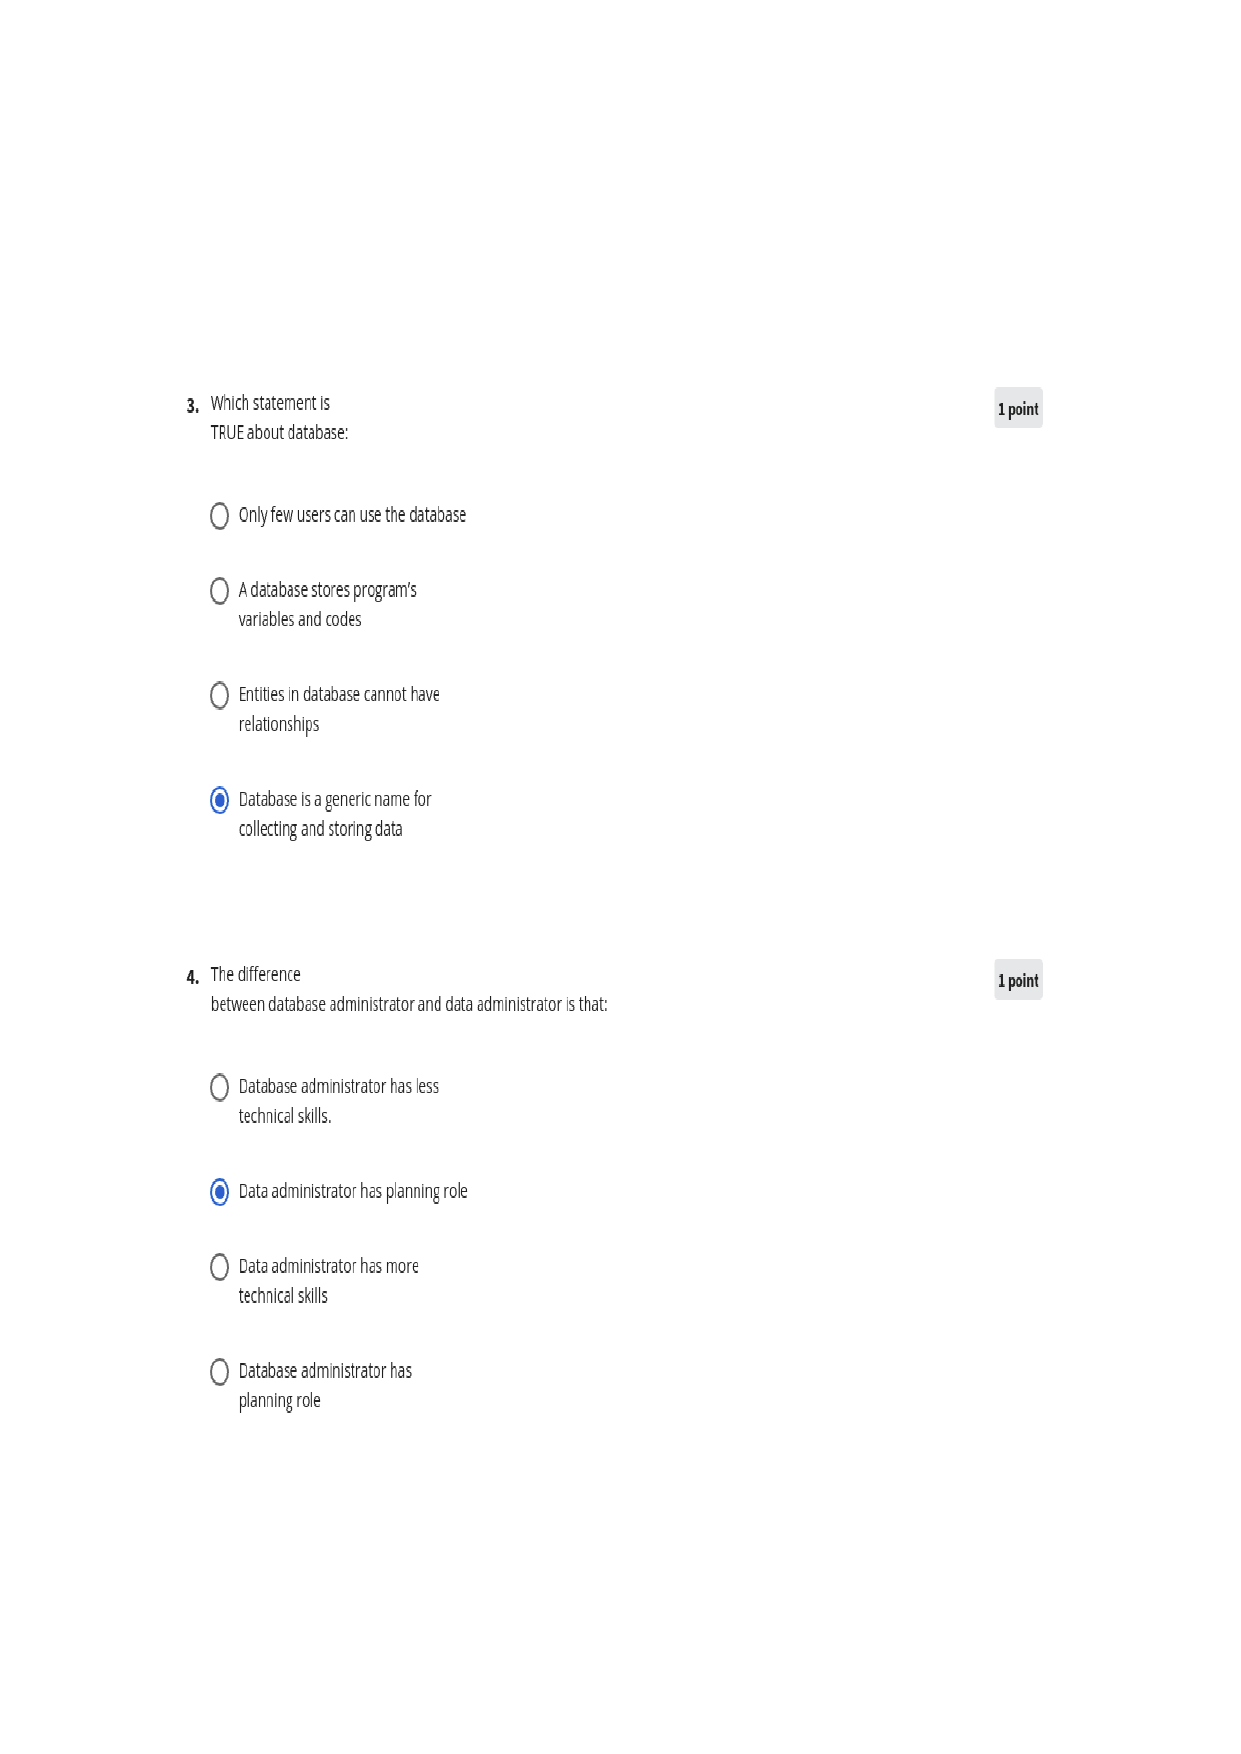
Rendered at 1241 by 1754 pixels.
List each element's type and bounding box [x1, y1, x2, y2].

picture [118, 348, 1123, 1470]
